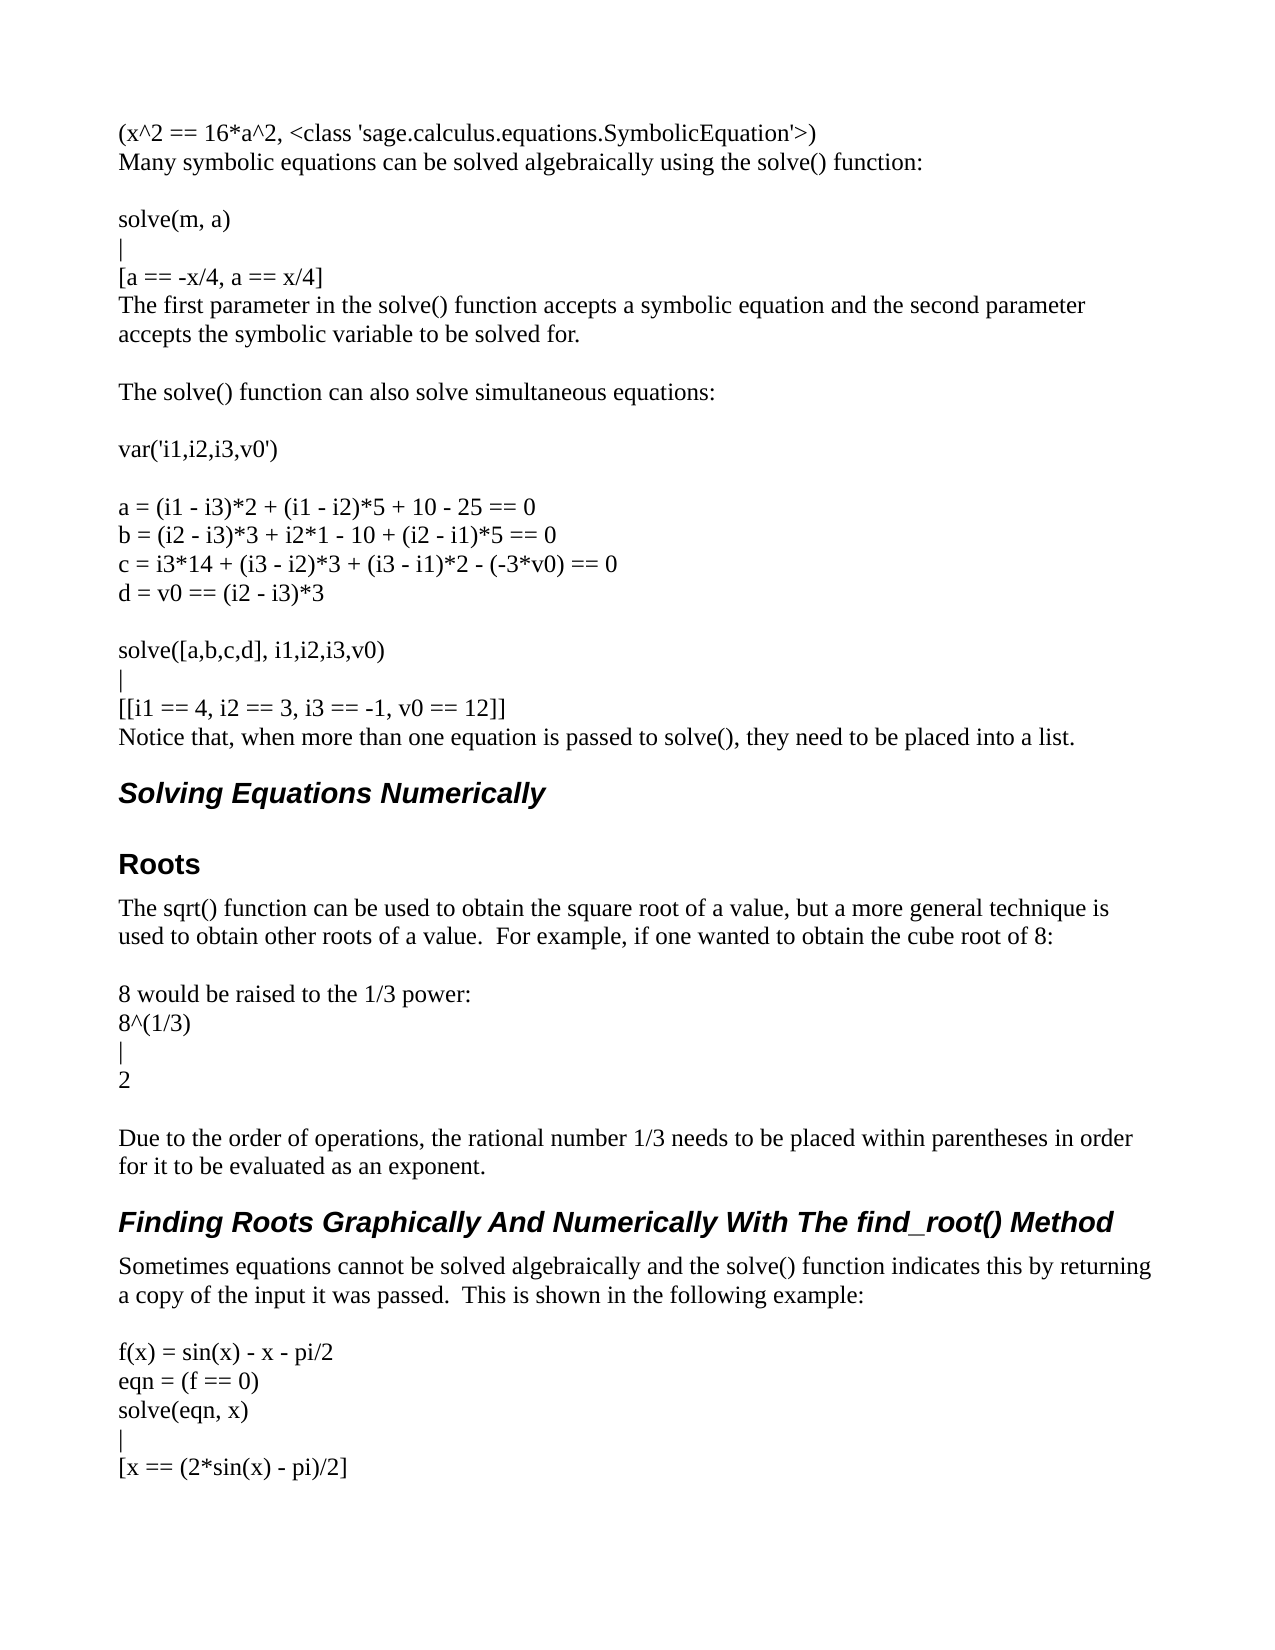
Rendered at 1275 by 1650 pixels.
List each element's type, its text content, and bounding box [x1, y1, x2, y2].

subtitle Finding Roots Graphically And Numerically With The find_root() Method [118, 1205, 1157, 1239]
text var('i1,i2,i3,v0') [118, 434, 1157, 463]
text | [118, 664, 1157, 693]
text [a == -x/4, a == x/4] [118, 262, 1157, 291]
text eqn = (f == 0) [118, 1366, 1157, 1395]
text [[i1 == 4, i2 == 3, i3 == -1, v0 == 12]] [118, 693, 1157, 722]
text solve([a,b,c,d], i1,i2,i3,v0) [118, 636, 1157, 664]
text The first parameter in the solve() function accepts a symbolic equation and the second parameter accepts the symbolic variable to be solved for. [118, 291, 1157, 348]
text The solve() function can also solve simultaneous equations: [118, 377, 1157, 406]
text | [118, 233, 1157, 262]
text solve(eqn, x) [118, 1395, 1157, 1424]
text | [118, 1036, 1157, 1065]
text Many symbolic equations can be solved algebraically using the solve() function: [118, 147, 1157, 176]
text solve(m, a) [118, 204, 1157, 233]
text [x == (2*sin(x) - pi)/2] [118, 1452, 1157, 1481]
text a = (i1 - i3)*2 + (i1 - i2)*5 + 10 - 25 == 0 [118, 492, 1157, 521]
text d = v0 == (i2 - i3)*3 [118, 578, 1157, 607]
text b = (i2 - i3)*3 + i2*1 - 10 + (i2 - i1)*5 == 0 [118, 521, 1157, 549]
text (x^2 == 16*a^2, <class 'sage.calculus.equations.SymbolicEquation'>) [118, 118, 1157, 147]
text f(x) = sin(x) - x - pi/2 [118, 1337, 1157, 1366]
text 8^(1/3) [118, 1008, 1157, 1036]
text c = i3*14 + (i3 - i2)*3 + (i3 - i1)*2 - (-3*v0) == 0 [118, 549, 1157, 578]
text Sometimes equations cannot be solved algebraically and the solve() function indicates this by returning a copy of the input it was passed. This is shown in the following example: [118, 1251, 1157, 1309]
subtitle Roots [118, 847, 1157, 880]
subtitle Solving Equations Numerically [118, 776, 1157, 809]
text Due to the order of operations, the rational number 1/3 needs to be placed within parentheses in order for it to be evaluated as an exponent. [118, 1123, 1157, 1180]
text 8 would be raised to the 1/3 power: [118, 979, 1157, 1008]
text Notice that, when more than one equation is passed to solve(), they need to be placed into a list. [118, 722, 1157, 751]
text 2 [118, 1065, 1157, 1094]
text | [118, 1424, 1157, 1452]
text The sqrt() function can be used to obtain the square root of a value, but a more general technique is used to obtain other roots of a value. For example, if one wanted to obtain the cube root of 8: [118, 893, 1157, 950]
